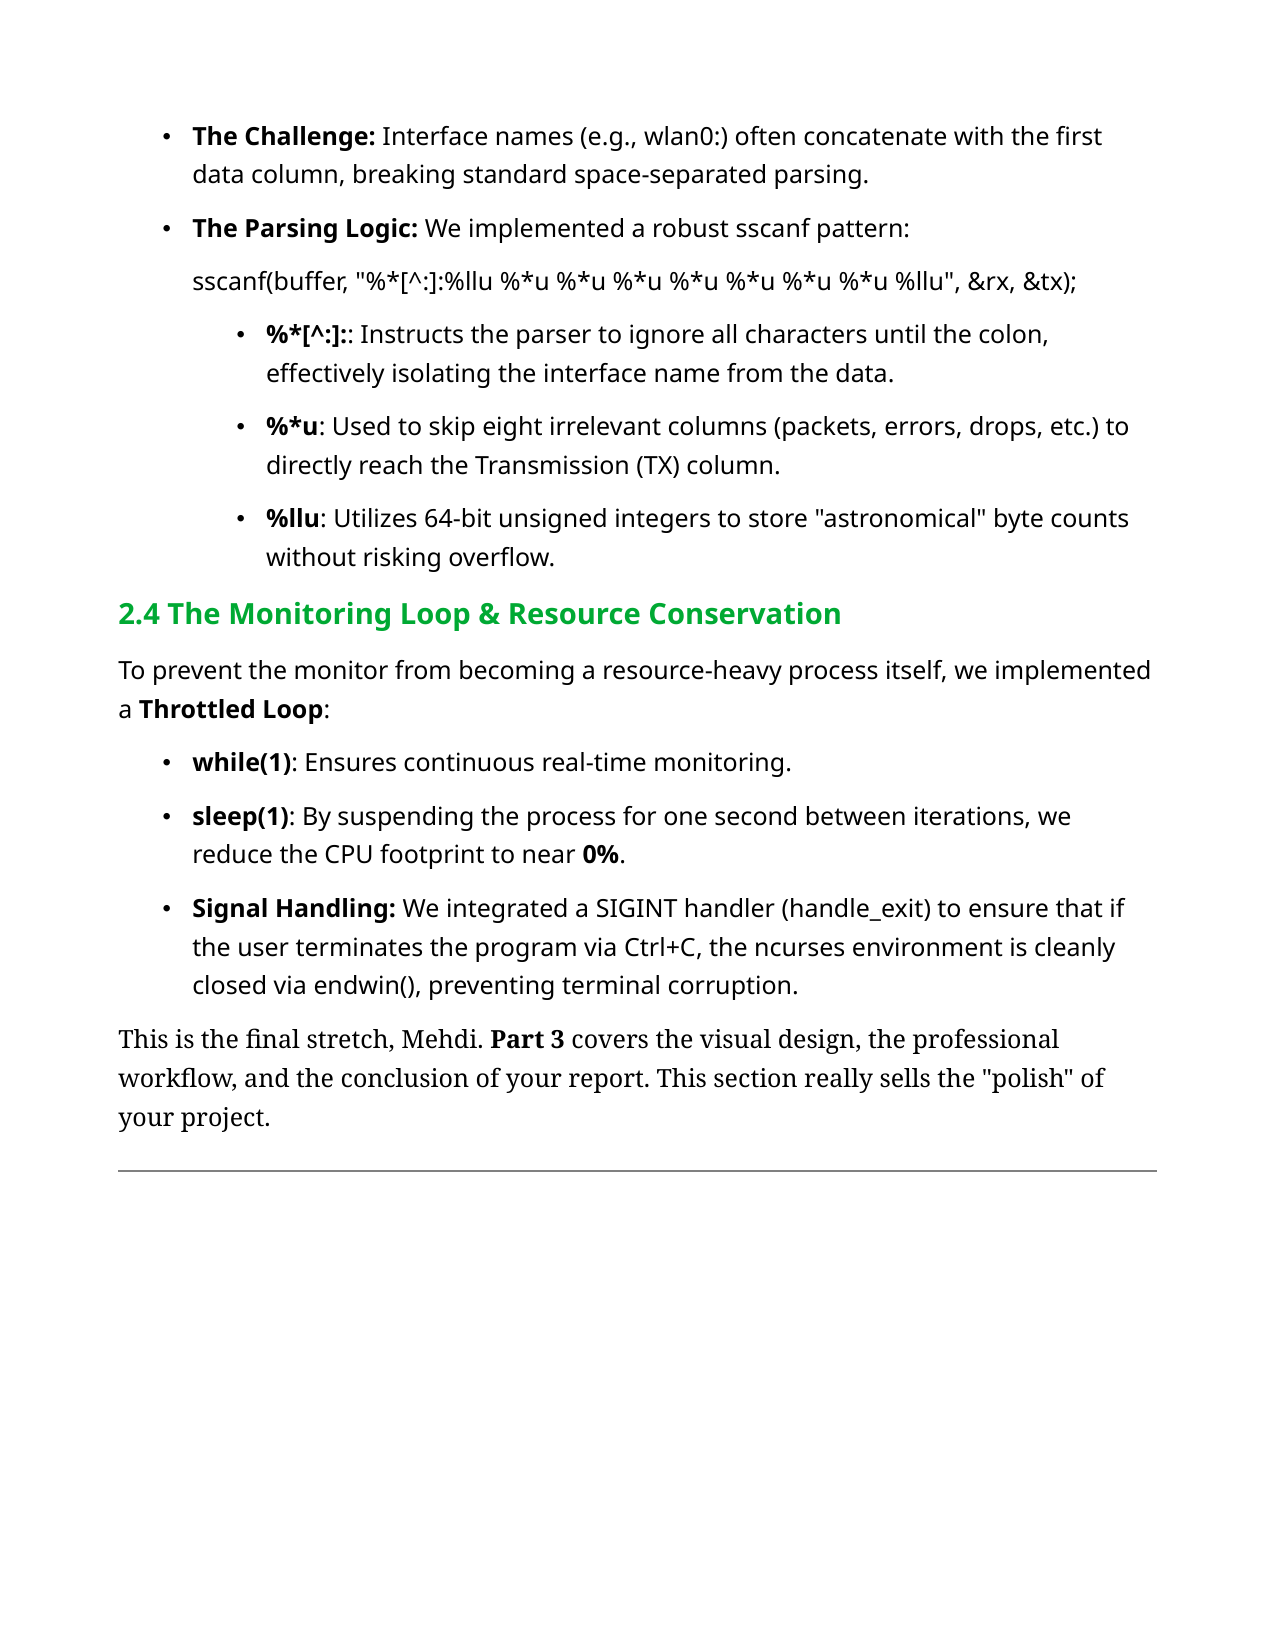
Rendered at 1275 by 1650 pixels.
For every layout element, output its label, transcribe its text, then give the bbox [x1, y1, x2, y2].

list while(1): Ensures continuous real-time monitoring. [162, 745, 1157, 779]
list sscanf(buffer, "%*[^:]:%llu %*u %*u %*u %*u %*u %*u %*u %llu", &rx, &tx); [162, 263, 1157, 298]
subtitle 2.4 The Monitoring Loop & Resource Conservation [118, 593, 1157, 633]
text This is the final stretch, Mehdi. Part 3 covers the visual design, the professional workflow, and the conclusion of your report. This section really sells the "polish" of your project. [118, 1021, 1157, 1134]
list sleep(1): By suspending the process for one second between iterations, we reduce the CPU footprint to near 0%. [162, 798, 1157, 871]
list The Challenge: Interface names (e.g., wlan0:) often concatenate with the first data column, breaking standard space-separated parsing. [162, 118, 1157, 191]
list Signal Handling: We integrated a SIGINT handler (handle_exit) to ensure that if the user terminates the program via Ctrl+C, the ncurses environment is cleanly closed via endwin(), preventing terminal corruption. [162, 890, 1157, 1002]
list %llu: Utilizes 64-bit unsigned integers to store "astronomical" byte counts without risking overflow. [236, 501, 1157, 574]
list %*[^:]:: Instructs the parser to ignore all characters until the colon, effectively isolating the interface name from the data. [236, 317, 1157, 390]
text To prevent the monitor from becoming a resource-heavy process itself, we implemented a Throttled Loop: [118, 653, 1157, 726]
list %*u: Used to skip eight irrelevant columns (packets, errors, drops, etc.) to directly reach the Transmission (TX) column. [236, 409, 1157, 482]
list The Parsing Logic: We implemented a robust sscanf pattern: [162, 210, 1157, 244]
